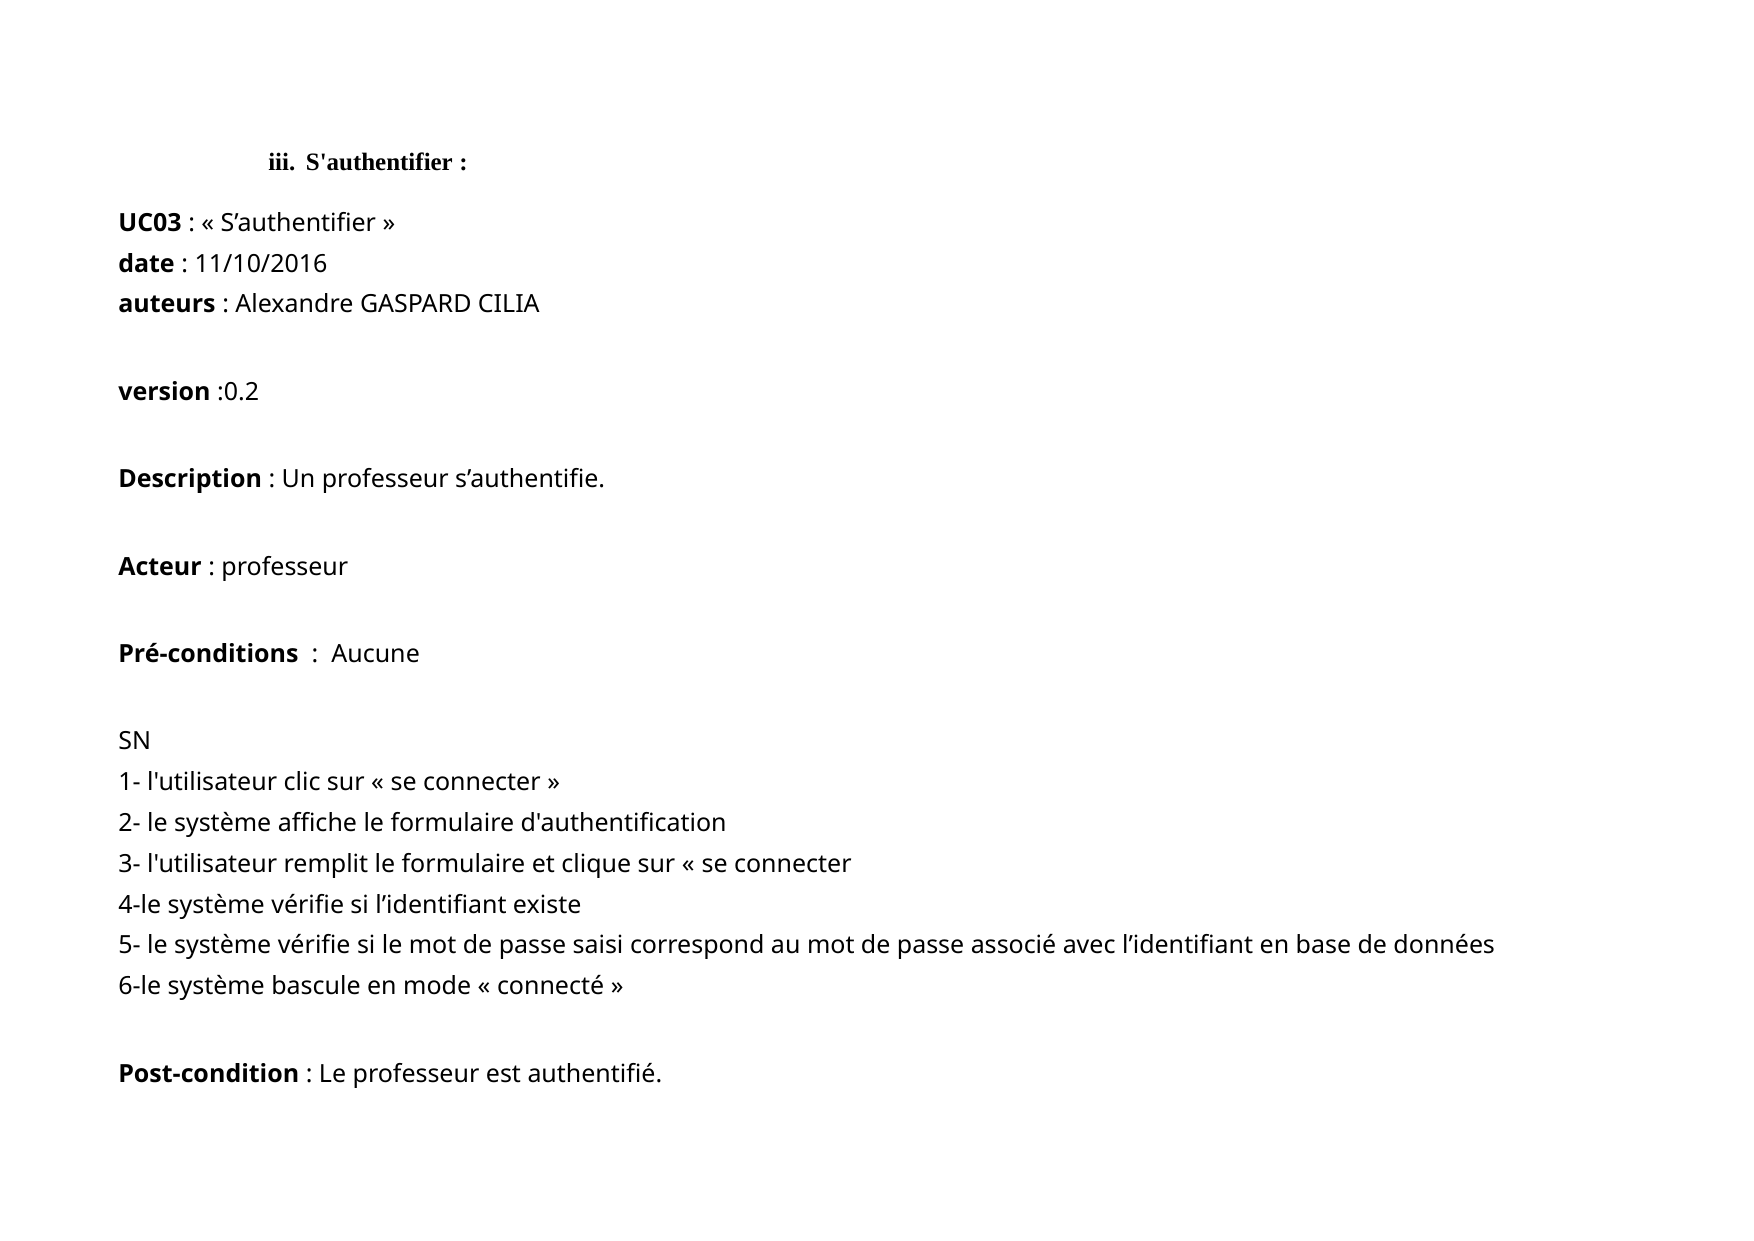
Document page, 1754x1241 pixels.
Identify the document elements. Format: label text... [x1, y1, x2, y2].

text Pré-conditions : Aucune [118, 636, 1636, 670]
text date : 11/10/2016 [118, 245, 1636, 279]
text version :0.2 [118, 373, 1636, 407]
text 5- le système vérifie si le mot de passe saisi correspond au mot de passe associé avec l’identifiant en base de données [118, 927, 1636, 961]
text SN [118, 723, 1636, 757]
text Acteur : professeur [118, 548, 1636, 582]
text UC03 : « S’authentifier » [118, 204, 1636, 238]
text 3- l'utilisateur remplit le formulaire et clique sur « se connecter [118, 846, 1636, 879]
text Post-condition : Le professeur est authentifié. [118, 1055, 1636, 1089]
text auteurs : Alexandre GASPARD CILIA [118, 286, 1636, 320]
text Description : Un professeur s’authentifie. [118, 461, 1636, 495]
text 4-le système vérifie si l’identifiant existe [118, 886, 1636, 920]
list S'authentifier : [268, 147, 1636, 176]
text 2- le système affiche le formulaire d'authentification [118, 805, 1636, 839]
text 6-le système bascule en mode « connecté » [118, 968, 1636, 1002]
text 1- l'utilisateur clic sur « se connecter » [118, 764, 1636, 798]
